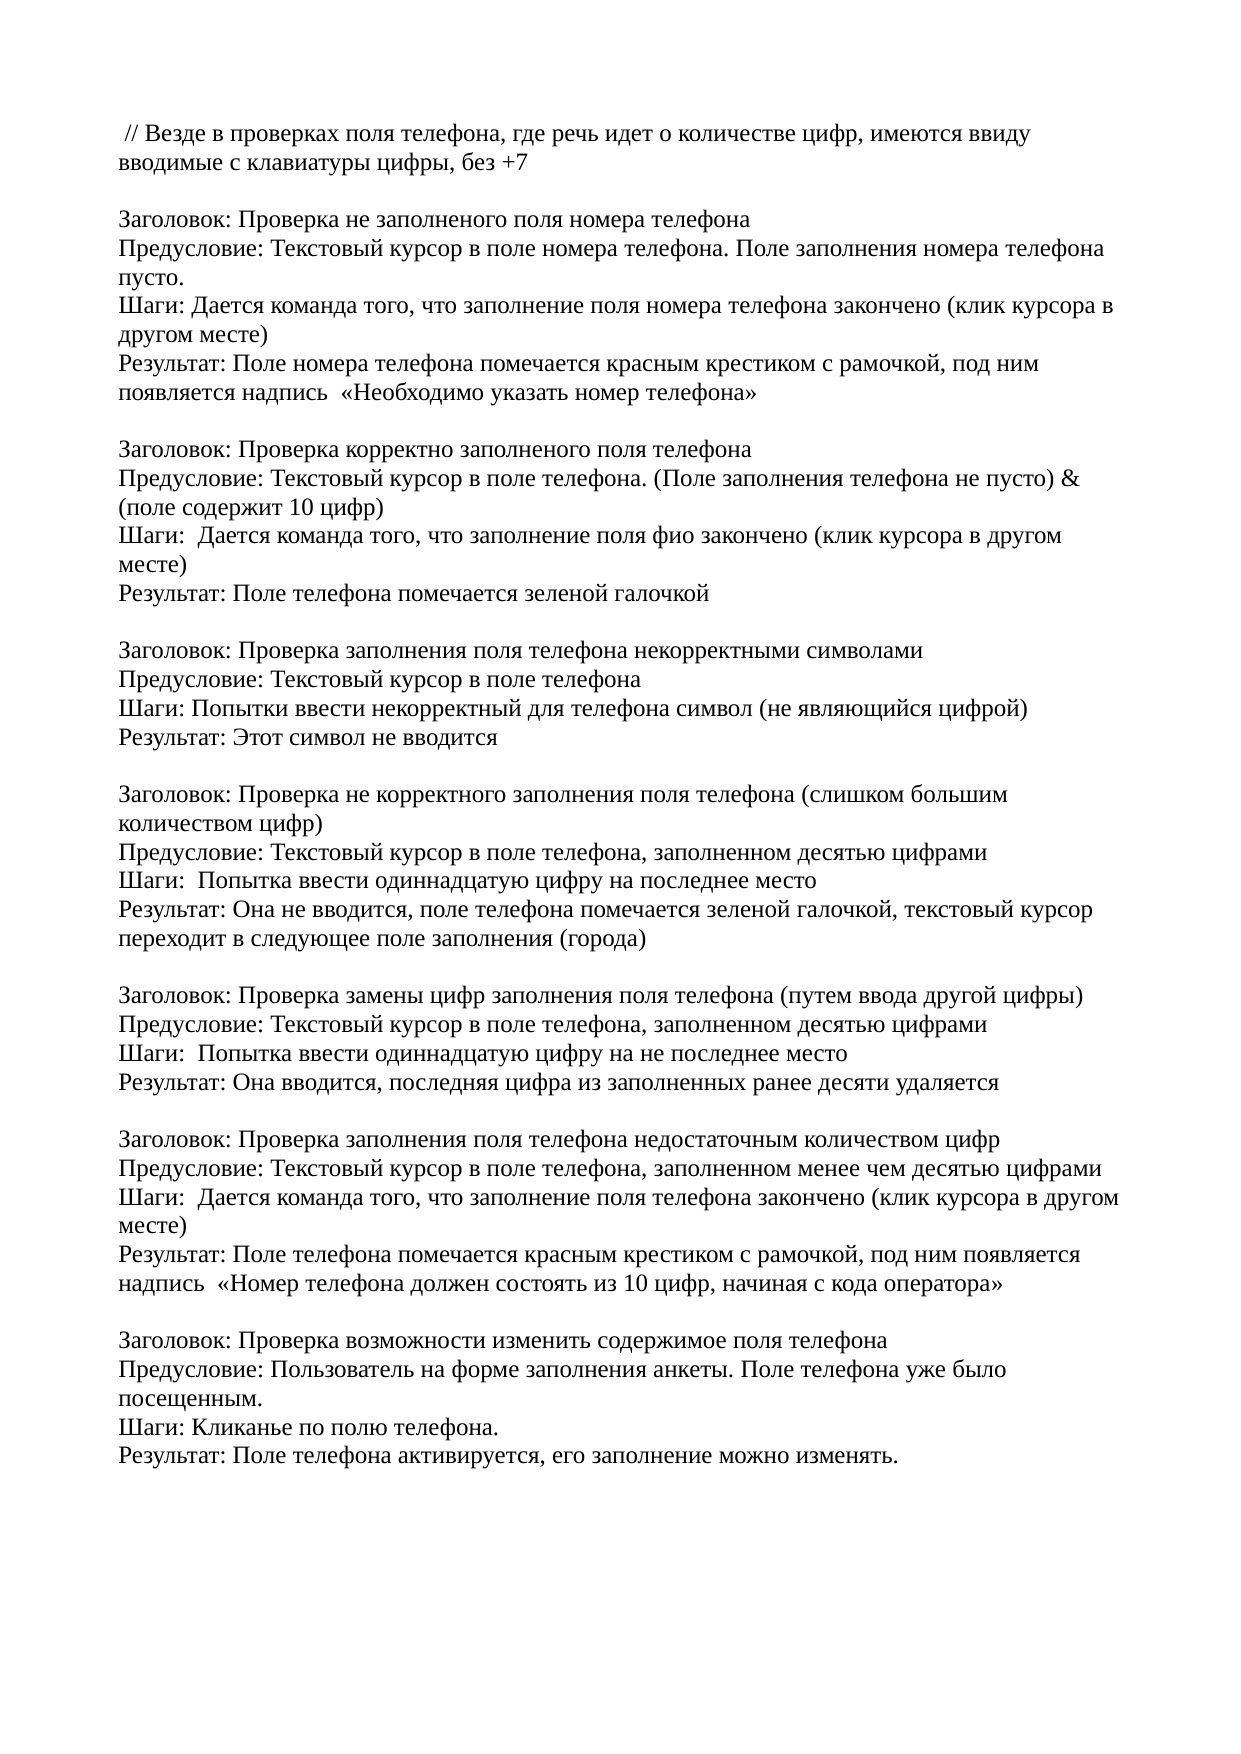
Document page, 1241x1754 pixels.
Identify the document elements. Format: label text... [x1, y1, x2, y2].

text Шаги: Кликанье по полю телефона. [118, 1412, 1122, 1441]
text Предусловие: Текстовый курсор в поле номера телефона. Поле заполнения номера телефона пусто. [118, 233, 1122, 291]
text Шаги: Дается команда того, что заполнение поля фио закончено (клик курсора в другом месте) [118, 521, 1122, 578]
text Шаги: Дается команда того, что заполнение поля телефона закончено (клик курсора в другом месте) [118, 1182, 1122, 1239]
text // Везде в проверках поля телефона, где речь идет о количестве цифр, имеются ввиду вводимые с клавиатуры цифры, без +7 [118, 118, 1122, 176]
text Шаги: Дается команда того, что заполнение поля номера телефона закончено (клик курсора в другом месте) [118, 291, 1122, 348]
text Предусловие: Текстовый курсор в поле телефона, заполненном десятью цифрами [118, 1009, 1122, 1038]
text Предусловие: Текстовый курсор в поле телефона, заполненном менее чем десятью цифрами [118, 1153, 1122, 1182]
text Результат: Она не вводится, поле телефона помечается зеленой галочкой, текстовый курсор переходит в следующее поле заполнения (города) [118, 894, 1122, 952]
text Результат: Она вводится, последняя цифра из заполненных ранее десяти удаляется [118, 1067, 1122, 1096]
text Результат: Поле телефона активируется, его заполнение можно изменять. [118, 1441, 1122, 1469]
text Результат: Этот символ не вводится [118, 722, 1122, 751]
text Заголовок: Проверка не заполненого поля номера телефона [118, 204, 1122, 233]
text Шаги: Попытка ввести одиннадцатую цифру на последнее место [118, 866, 1122, 894]
text Шаги: Попытка ввести одиннадцатую цифру на не последнее место [118, 1038, 1122, 1067]
text Результат: Поле телефона помечается зеленой галочкой [118, 578, 1122, 607]
text Предусловие: Текстовый курсор в поле телефона. (Поле заполнения телефона не пусто) & (поле содержит 10 цифр) [118, 463, 1122, 521]
text Заголовок: Проверка не корректного заполнения поля телефона (слишком большим количеством цифр) [118, 779, 1122, 837]
text Шаги: Попытки ввести некорректный для телефона символ (не являющийся цифрой) [118, 693, 1122, 722]
text Результат: Поле телефона помечается красным крестиком с рамочкой, под ним появляется надпись «Номер телефона должен состоять из 10 цифр, начиная с кода оператора» [118, 1239, 1122, 1297]
text Заголовок: Проверка заполнения поля телефона некорректными символами [118, 636, 1122, 664]
text Заголовок: Проверка корректно заполненого поля телефона [118, 434, 1122, 463]
text Результат: Поле номера телефона помечается красным крестиком с рамочкой, под ним появляется надпись «Необходимо указать номер телефона» [118, 348, 1122, 406]
text Предусловие: Пользователь на форме заполнения анкеты. Поле телефона уже было посещенным. [118, 1354, 1122, 1412]
text Заголовок: Проверка замены цифр заполнения поля телефона (путем ввода другой цифры) [118, 981, 1122, 1009]
text Предусловие: Текстовый курсор в поле телефона [118, 664, 1122, 693]
text Заголовок: Проверка заполнения поля телефона недостаточным количеством цифр [118, 1124, 1122, 1153]
text Предусловие: Текстовый курсор в поле телефона, заполненном десятью цифрами [118, 837, 1122, 866]
text Заголовок: Проверка возможности изменить содержимое поля телефона [118, 1326, 1122, 1354]
